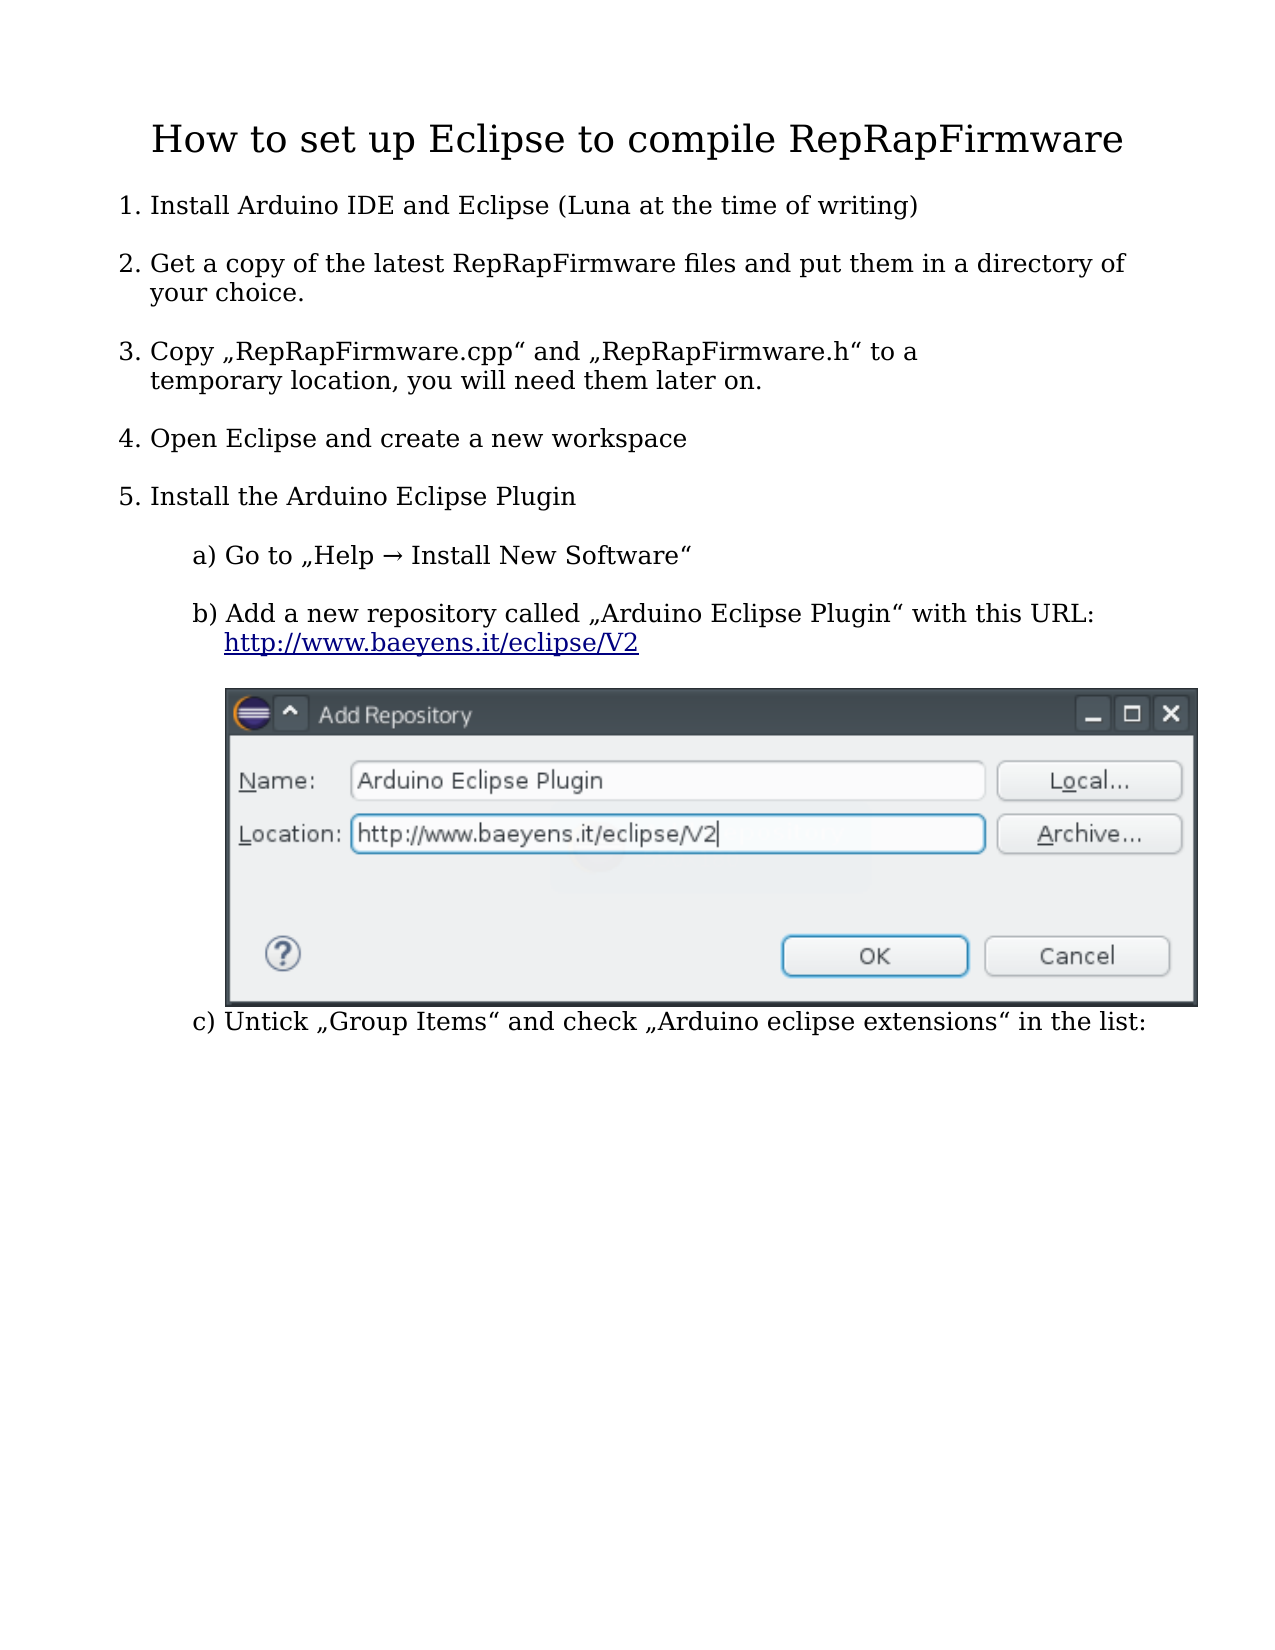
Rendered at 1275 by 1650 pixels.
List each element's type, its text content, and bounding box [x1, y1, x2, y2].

text a) Go to „Help → Install New Software“ [118, 541, 1157, 570]
text 5. Install the Arduino Eclipse Plugin [118, 483, 1157, 512]
text your choice. [118, 278, 1157, 308]
text 1. Install Arduino IDE and Eclipse (Luna at the time of writing) [118, 191, 1157, 220]
text 2. Get a copy of the latest RepRapFirmware files and put them in a directory of [118, 249, 1157, 278]
text c) Untick „Group Items“ and check „Arduino eclipse extensions“ in the list: [192, 833, 1157, 1036]
picture [225, 688, 1198, 1007]
text 4. Open Eclipse and create a new workspace [118, 424, 1157, 453]
text http://www.baeyens.it/eclipse/V2 [192, 628, 1157, 658]
text b) Add a new repository called „Arduino Eclipse Plugin“ with this URL: [118, 599, 1157, 628]
text temporary location, you will need them later on. [118, 366, 1157, 395]
text 3. Copy „RepRapFirmware.cpp“ and „RepRapFirmware.h“ to a [118, 337, 1157, 366]
text How to set up Eclipse to compile RepRapFirmware [118, 118, 1157, 162]
